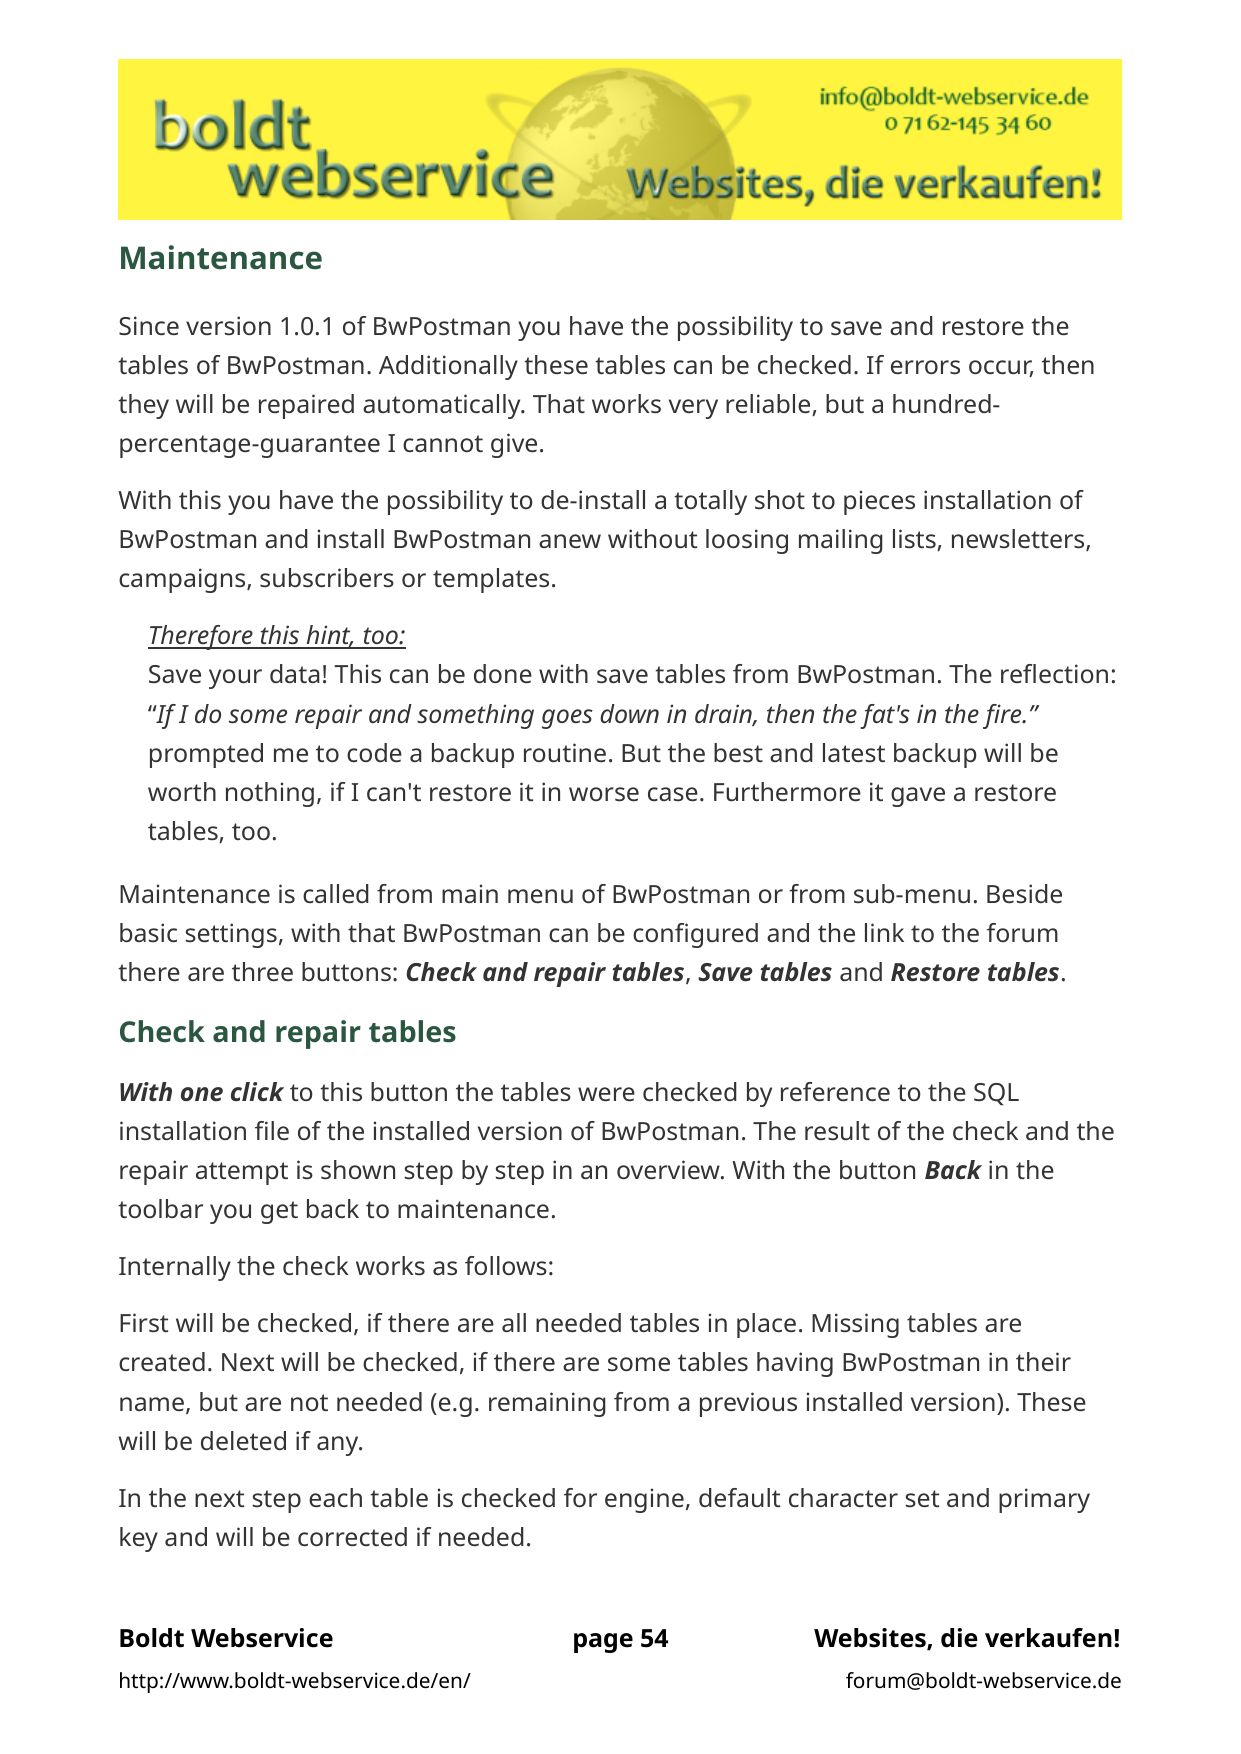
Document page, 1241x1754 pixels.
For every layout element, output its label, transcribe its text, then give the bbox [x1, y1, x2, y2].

picture [118, 59, 1123, 220]
text Therefore this hint, too: Save your data! This can be done with save tables from BwPostman. The reflection: “If I do some repair and something goes down in drain, then the fat's in the fire.” prompted me to code a backup routine. But the best and latest backup will be worth nothing, if I can't restore it in worse case. Furthermore it gave a restore tables, too. [148, 618, 1122, 848]
subtitle Maintenance [118, 236, 1122, 279]
text With one click to this button the tables were checked by reference to the SQL installation file of the installed version of BwPostman. The result of the check and the repair attempt is shown step by step in an overview. With the button Back in the toolbar you get back to maintenance. [118, 1074, 1122, 1226]
text First will be checked, if there are all needed tables in place. Missing tables are created. Next will be checked, if there are some tables having BwPostman in their name, but are not needed (e.g. remaining from a previous installed version). These will be deleted if any. [118, 1306, 1122, 1457]
text With this you have the possibility to de-install a totally shot to pieces installation of BwPostman and install BwPostman anew without loosing mailing lists, newsletters, campaigns, subscribers or templates. [118, 483, 1122, 595]
text Internally the check works as follows: [118, 1249, 1122, 1283]
text In the next step each table is checked for engine, default character set and primary key and will be corrected if needed. [118, 1480, 1122, 1553]
subtitle Check and repair tables [118, 1012, 1122, 1051]
text Maintenance is called from main menu of BwPostman or from sub-menu. Beside basic settings, with that BwPostman can be configured and the link to the forum there are three buttons: Check and repair tables, Save tables and Restore tables. [118, 877, 1122, 989]
text Since version 1.0.1 of BwPostman you have the possibility to save and restore the tables of BwPostman. Additionally these tables can be checked. If errors occur, then they will be repaired automatically. That works very reliable, but a hundred-percentage-guarantee I cannot give. [118, 308, 1122, 460]
